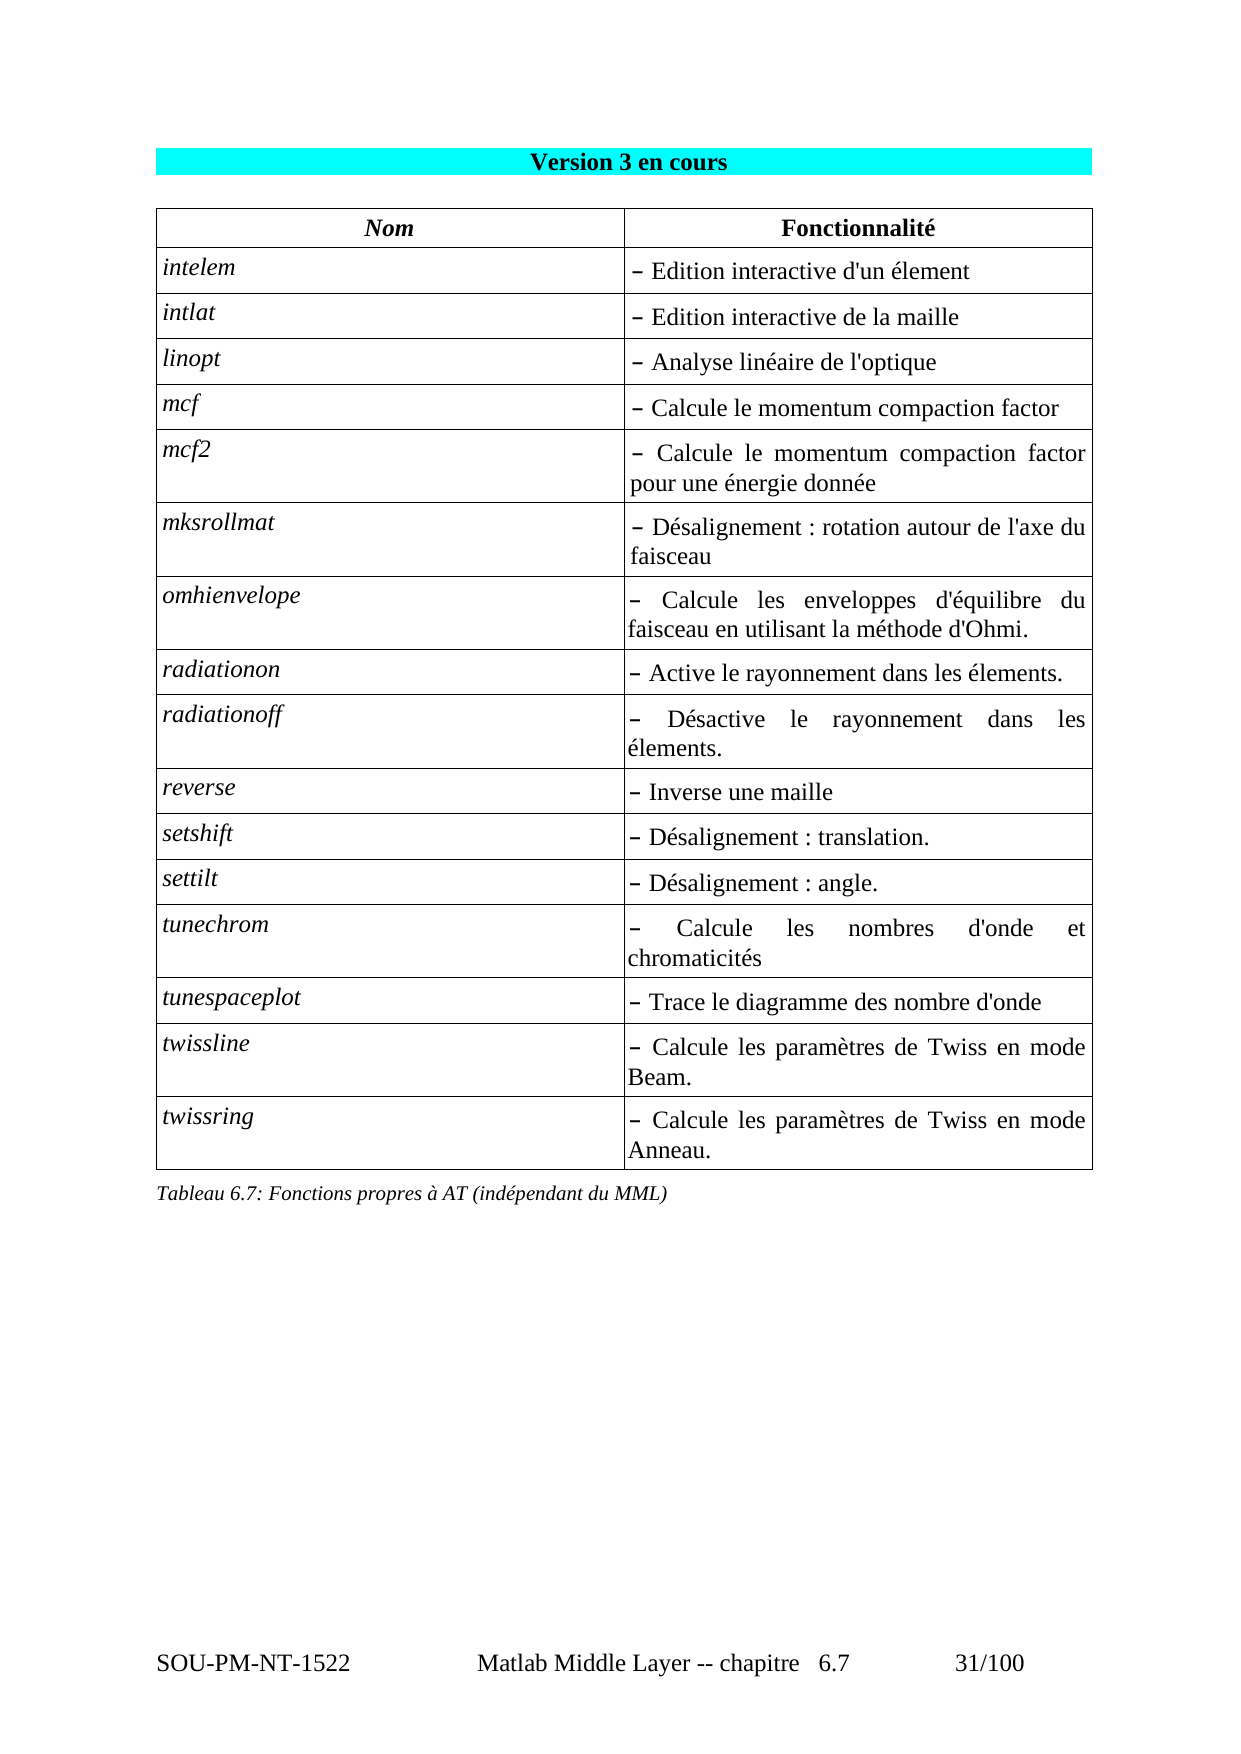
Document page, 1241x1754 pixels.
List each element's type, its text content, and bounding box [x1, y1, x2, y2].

table_cell mcf2 [157, 430, 624, 502]
table_cell – Calcule le momentum compaction factor [625, 385, 1092, 429]
table_header Nom [157, 209, 624, 247]
table_cell – Trace le diagramme des nombre d'onde [625, 978, 1092, 1023]
table_cell – Edition interactive de la maille [625, 294, 1092, 338]
table_cell tunechrom [157, 905, 624, 977]
table_cell reverse [157, 769, 624, 813]
table_cell tunespaceplot [157, 978, 624, 1023]
table_cell radiationon [157, 650, 624, 694]
table_cell mksrollmat [157, 503, 624, 576]
table_cell linopt [157, 339, 624, 384]
table_cell – Active le rayonnement dans les élements. [625, 650, 1092, 694]
table_cell – Calcule les enveloppes d'équilibre du faisceau en utilisant la méthode d'Ohmi. [625, 577, 1092, 649]
table_header Fonctionnalité [625, 209, 1092, 247]
table_cell – Calcule les paramètres de Twiss en mode Anneau. [625, 1097, 1092, 1169]
table_cell – Edition interactive d'un élement [625, 248, 1092, 293]
table_cell omhienvelope [157, 577, 624, 649]
table_cell – Calcule les nombres d'onde et chromaticités [625, 905, 1092, 977]
table_cell radiationoff [157, 695, 624, 768]
text Tableau 6.7: Fonctions propres à AT (indépendant du MML) [156, 1182, 1092, 1205]
table_cell twissline [157, 1024, 624, 1096]
table_cell – Analyse linéaire de l'optique [625, 339, 1092, 384]
table_cell setshift [157, 814, 624, 859]
table_cell intlat [157, 294, 624, 338]
table_cell twissring [157, 1097, 624, 1169]
table_cell intelem [157, 248, 624, 293]
table_cell – Désactive le rayonnement dans les élements. [625, 695, 1092, 768]
table_cell – Désalignement : translation. [625, 814, 1092, 859]
table_cell – Inverse une maille [625, 769, 1092, 813]
table_cell – Calcule le momentum compaction factor pour une énergie donnée [625, 430, 1092, 502]
table_cell – Désalignement : angle. [625, 860, 1092, 904]
table_cell – Calcule les paramètres de Twiss en mode Beam. [625, 1024, 1092, 1096]
table_cell mcf [157, 385, 624, 429]
table_cell settilt [157, 860, 624, 904]
table_cell – Désalignement : rotation autour de l'axe du faisceau [625, 503, 1092, 576]
